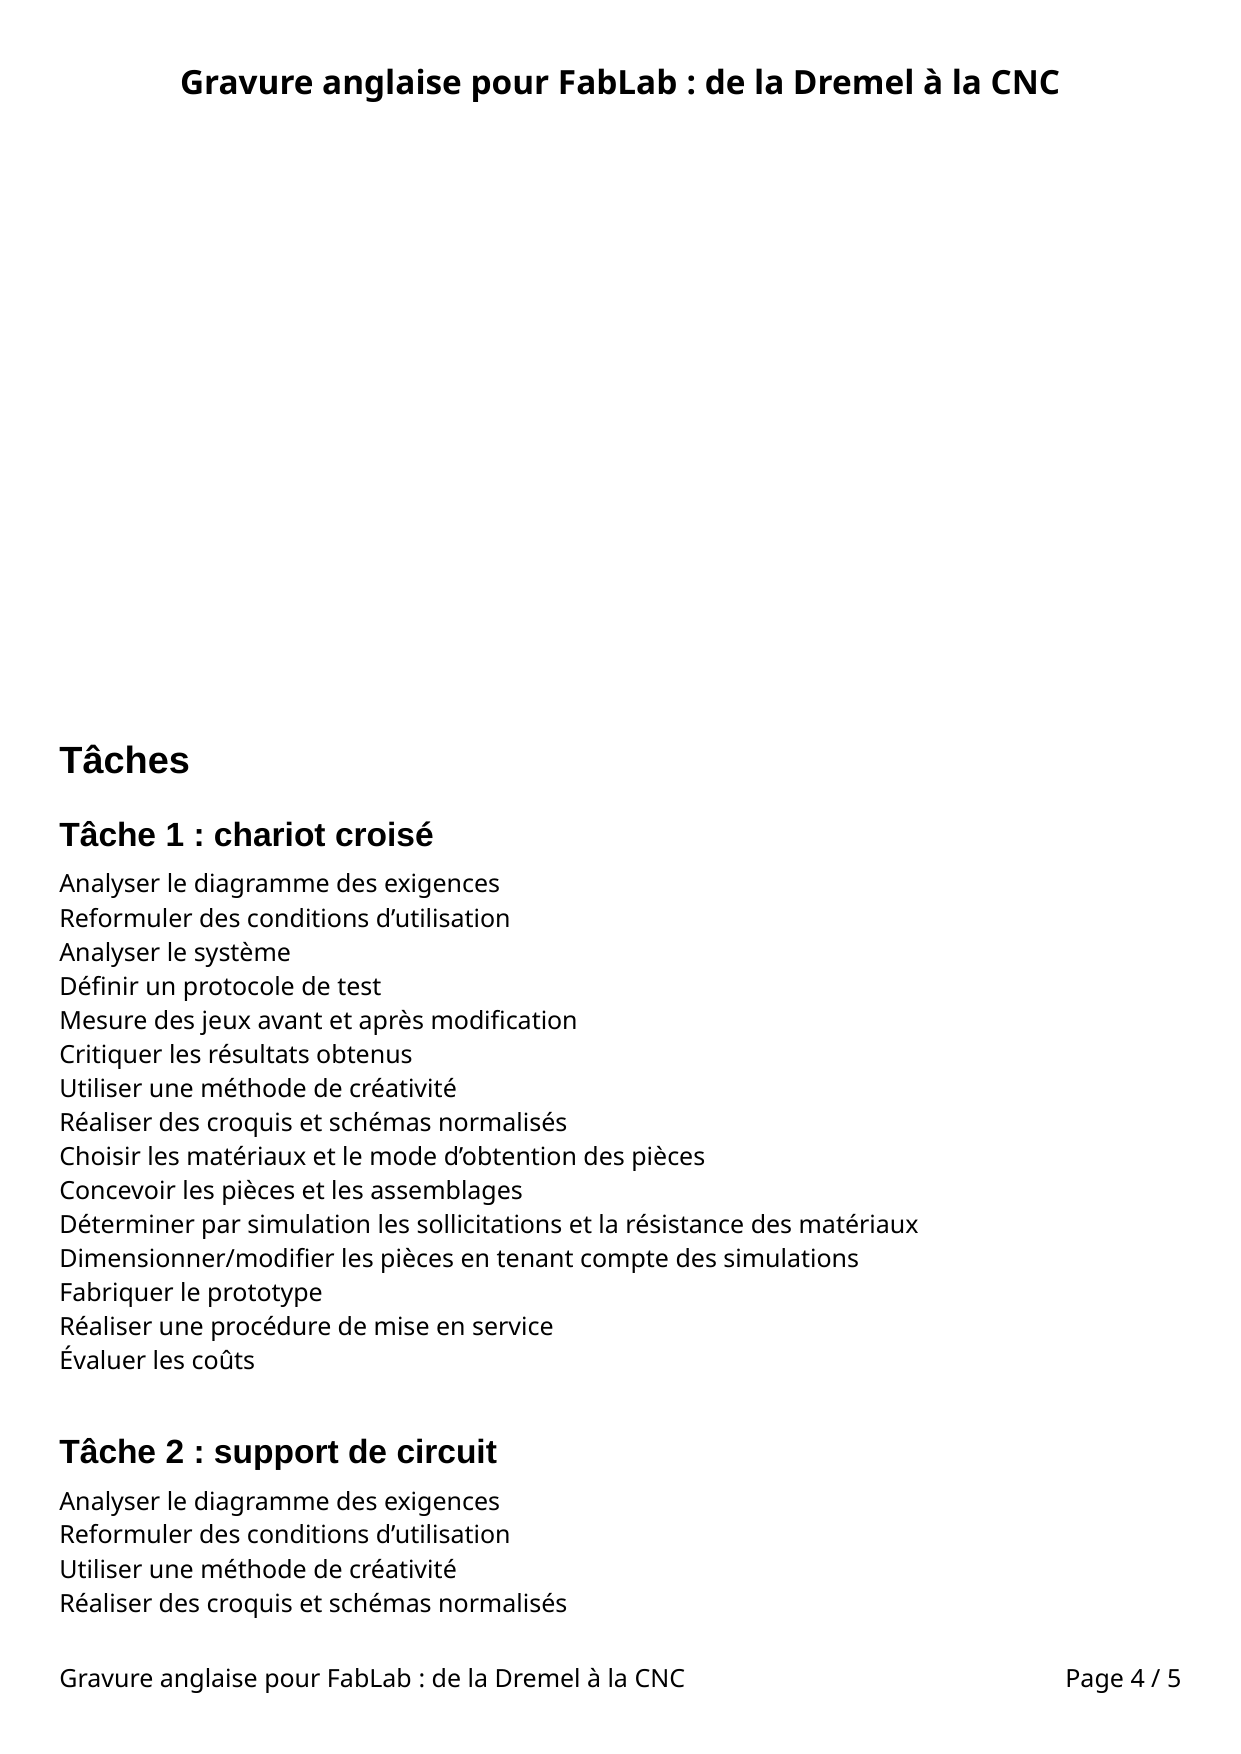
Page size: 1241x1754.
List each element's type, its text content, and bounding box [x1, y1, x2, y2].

subtitle Tâche 1 : chariot croisé [59, 815, 1181, 854]
text Évaluer les coûts [59, 1343, 1181, 1377]
text Déterminer par simulation les sollicitations et la résistance des matériaux [59, 1207, 1181, 1241]
text Utiliser une méthode de créativité [59, 1551, 1181, 1585]
text Mesure des jeux avant et après modification [59, 1002, 1181, 1036]
text Réaliser une procédure de mise en service [59, 1309, 1181, 1343]
subtitle Tâches [59, 738, 1181, 782]
text Utiliser une méthode de créativité [59, 1071, 1181, 1104]
text Analyser le diagramme des exigences [59, 1483, 1181, 1517]
text Analyser le diagramme des exigences [59, 866, 1181, 900]
text Critiquer les résultats obtenus [59, 1036, 1181, 1071]
subtitle Tâche 2 : support de circuit [59, 1432, 1181, 1471]
text Choisir les matériaux et le mode d’obtention des pièces [59, 1139, 1181, 1173]
text Analyser le système [59, 934, 1181, 968]
text Reformuler des conditions d’utilisation [59, 900, 1181, 934]
text Dimensionner/modifier les pièces en tenant compte des simulations [59, 1241, 1181, 1275]
text Concevoir les pièces et les assemblages [59, 1173, 1181, 1207]
text Fabriquer le prototype [59, 1275, 1181, 1309]
text Réaliser des croquis et schémas normalisés [59, 1104, 1181, 1139]
text Définir un protocole de test [59, 968, 1181, 1002]
text Reformuler des conditions d’utilisation [59, 1517, 1181, 1551]
text Réaliser des croquis et schémas normalisés [59, 1585, 1181, 1619]
